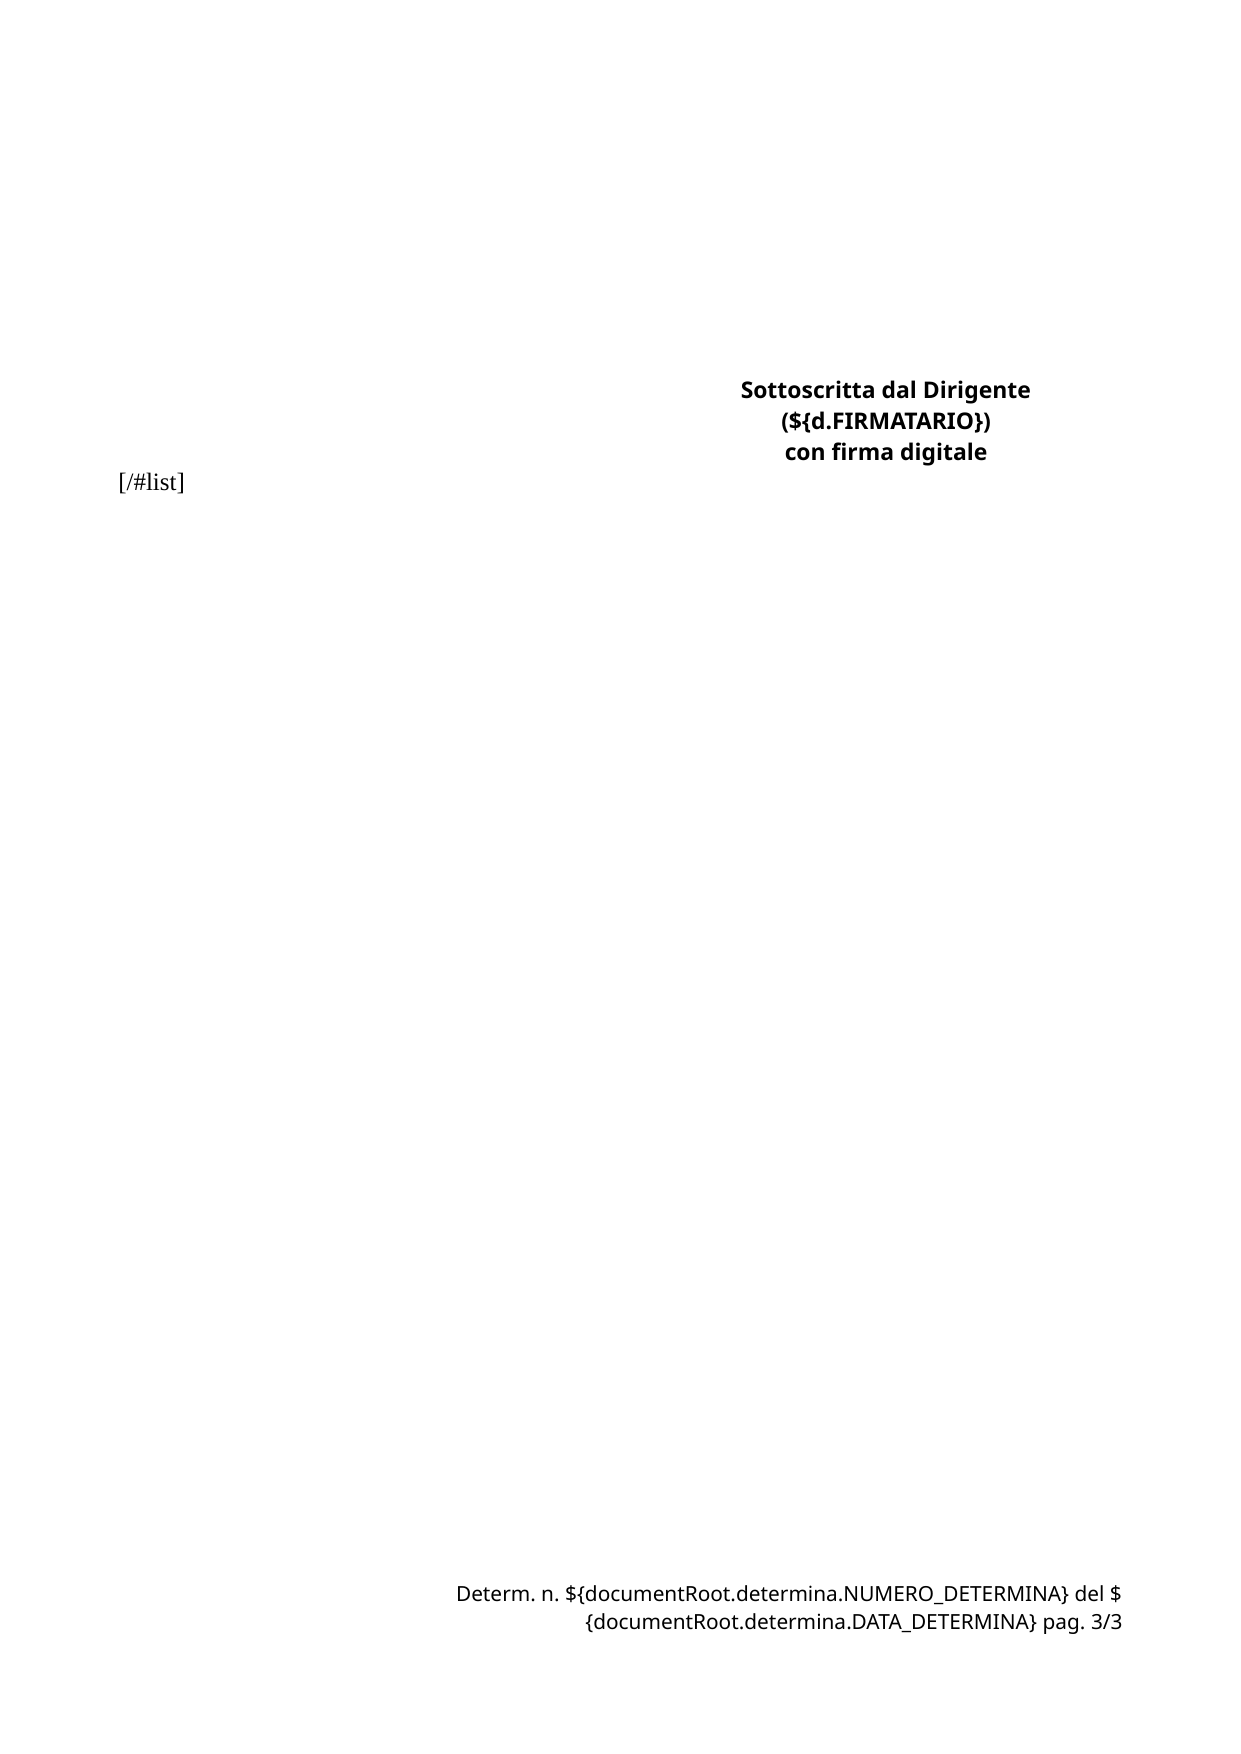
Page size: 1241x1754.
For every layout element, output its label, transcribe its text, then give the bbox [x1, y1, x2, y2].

text Sottoscritta dal Dirigente [649, 374, 1122, 405]
text (${d.FIRMATARIO}) [649, 405, 1122, 436]
text con firma digitale [649, 436, 1122, 467]
text [/#list] [118, 467, 1122, 496]
